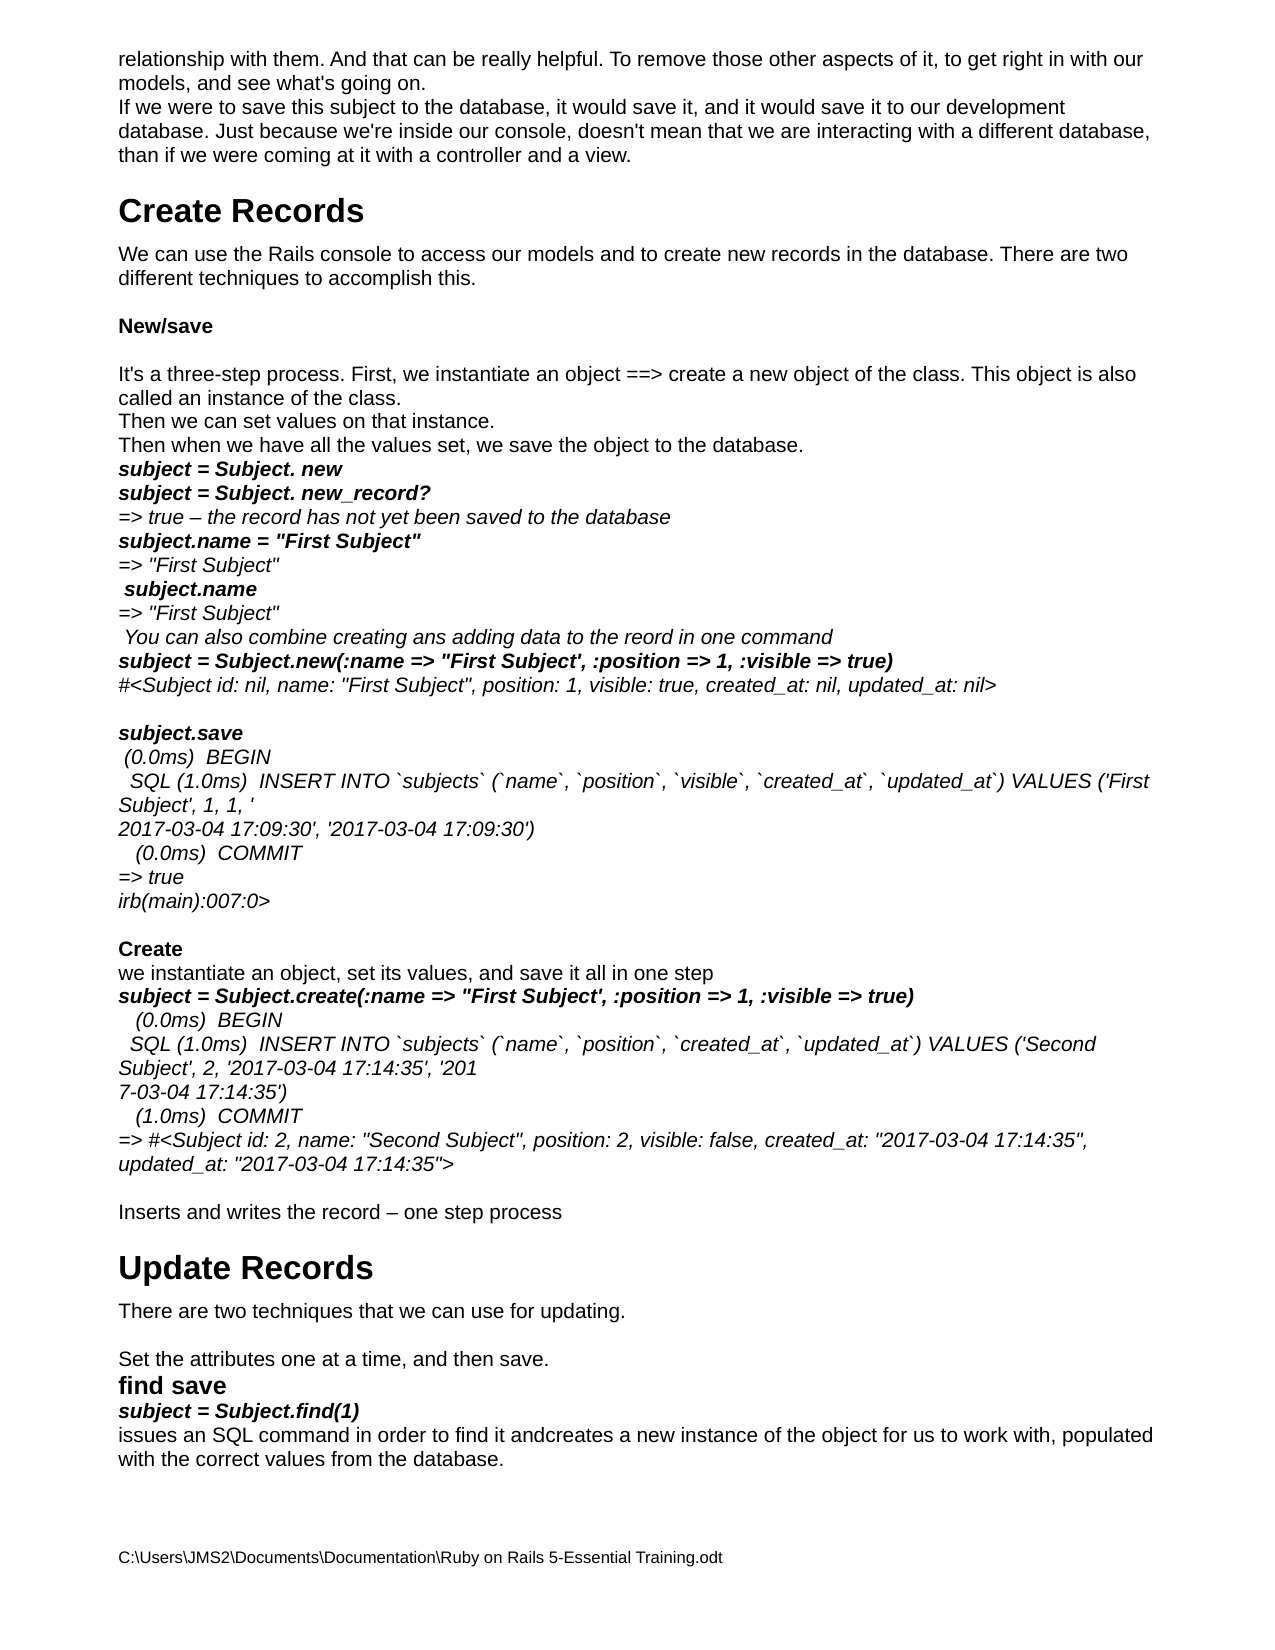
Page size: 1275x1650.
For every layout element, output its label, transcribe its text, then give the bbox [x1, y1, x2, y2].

text => #<Subject id: 2, name: "Second Subject", position: 2, visible: false, created_at: "2017-03-04 17:14:35", updated_at: "2017-03-04 17:14:35"> [118, 1128, 1157, 1176]
subtitle find save [118, 1371, 1157, 1399]
text subject = Subject.new(:name => "First Subject', :position => 1, :visible => true) [118, 649, 1157, 673]
text issues an SQL command in order to find it andcreates a new instance of the object for us to work with, populated with the correct values from the database. [118, 1423, 1157, 1471]
text subject = Subject.find(1) [118, 1399, 1157, 1423]
text irb(main):007:0> [118, 888, 1157, 912]
text We can use the Rails console to access our models and to create new records in the database. There are two different techniques to accomplish this. [118, 242, 1157, 289]
text (0.0ms) COMMIT [118, 841, 1157, 864]
text 7-03-04 17:14:35') [118, 1080, 1157, 1104]
text 2017-03-04 17:09:30', '2017-03-04 17:09:30') [118, 817, 1157, 841]
text => "First Subject" [118, 553, 1157, 577]
text SQL (1.0ms) INSERT INTO `subjects` (`name`, `position`, `created_at`, `updated_at`) VALUES ('Second Subject', 2, '2017-03-04 17:14:35', '201 [118, 1032, 1157, 1080]
text Inserts and writes the record – one step process [118, 1200, 1157, 1224]
text SQL (1.0ms) INSERT INTO `subjects` (`name`, `position`, `visible`, `created_at`, `updated_at`) VALUES ('First Subject', 1, 1, ' [118, 769, 1157, 817]
text subject.save [118, 721, 1157, 745]
subtitle Update Records [118, 1248, 1157, 1286]
text subject.name [118, 577, 1157, 601]
text subject = Subject. new [118, 457, 1157, 481]
text There are two techniques that we can use for updating. [118, 1299, 1157, 1323]
text (0.0ms) BEGIN [118, 745, 1157, 769]
text subject = Subject.create(:name => "First Subject', :position => 1, :visible => true) [118, 984, 1157, 1008]
text Set the attributes one at a time, and then save. [118, 1347, 1157, 1371]
text => true [118, 864, 1157, 888]
text subject.name = "First Subject" [118, 529, 1157, 553]
text we instantiate an object, set its values, and save it all in one step [118, 960, 1157, 984]
text Then when we have all the values set, we save the object to the database. [118, 433, 1157, 457]
text => "First Subject" [118, 601, 1157, 625]
text Create [118, 936, 1157, 960]
text If we were to save this subject to the database, it would save it, and it would save it to our development database. Just because we're inside our console, doesn't mean that we are interacting with a different database, than if we were coming at it with a controller and a view. [118, 95, 1157, 167]
text subject = Subject. new_record? [118, 481, 1157, 505]
text (0.0ms) BEGIN [118, 1008, 1157, 1032]
text It's a three-step process. First, we instantiate an object ==> create a new object of the class. This object is also called an instance of the class. [118, 361, 1157, 409]
text => true – the record has not yet been saved to the database [118, 505, 1157, 529]
text (1.0ms) COMMIT [118, 1104, 1157, 1128]
text #<Subject id: nil, name: "First Subject", position: 1, visible: true, created_at: nil, updated_at: nil> [118, 673, 1157, 697]
text You can also combine creating ans adding data to the reord in one command [118, 625, 1157, 649]
subtitle Create Records [118, 191, 1157, 229]
text New/save [118, 313, 1157, 337]
text relationship with them. And that can be really helpful. To remove those other aspects of it, to get right in with our models, and see what's going on. [118, 47, 1157, 95]
text Then we can set values on that instance. [118, 409, 1157, 433]
